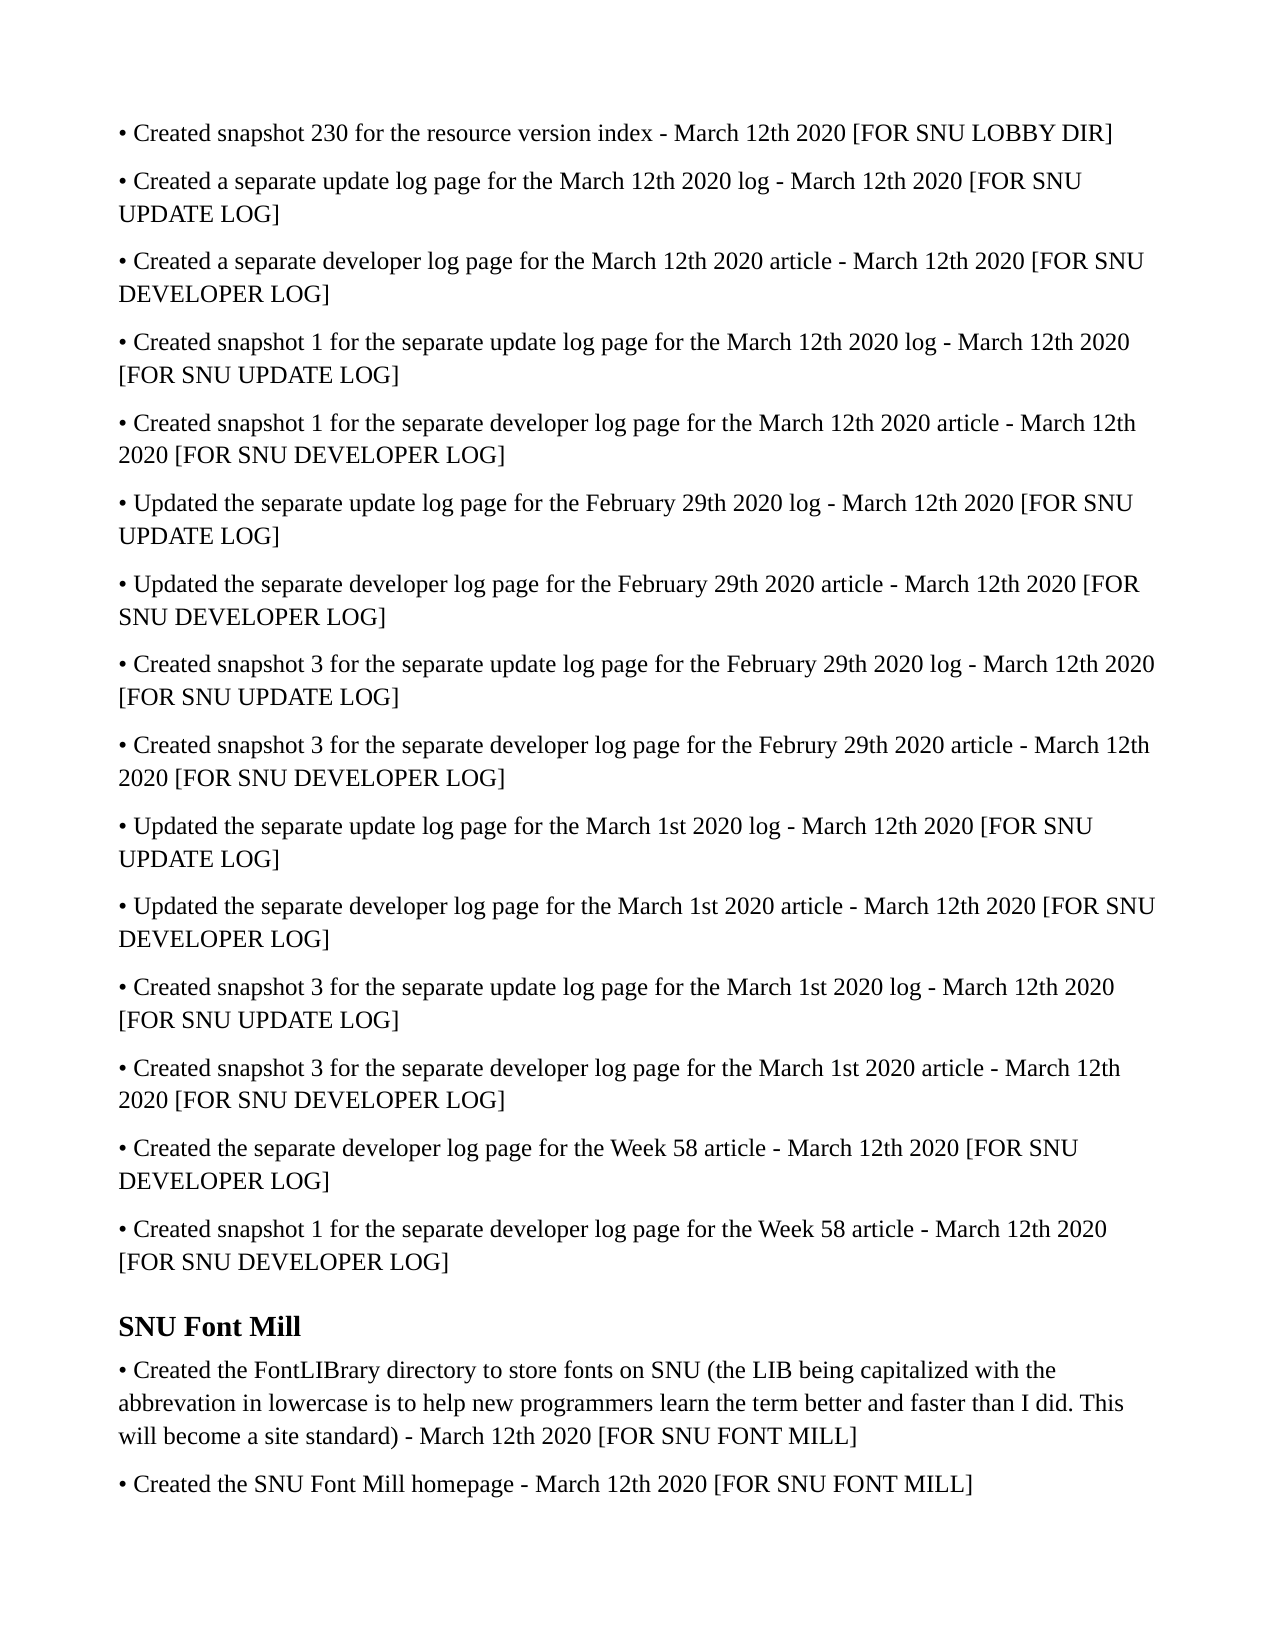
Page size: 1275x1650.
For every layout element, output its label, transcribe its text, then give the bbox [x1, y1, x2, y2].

subtitle SNU Font Mill [118, 1309, 1157, 1343]
text • Created a separate update log page for the March 12th 2020 log - March 12th 2020 [FOR SNU UPDATE LOG] [118, 166, 1157, 227]
text • Created snapshot 1 for the separate developer log page for the Week 58 article - March 12th 2020 [FOR SNU DEVELOPER LOG] [118, 1214, 1157, 1276]
text • Created the SNU Font Mill homepage - March 12th 2020 [FOR SNU FONT MILL] [118, 1469, 1157, 1497]
text • Created snapshot 3 for the separate developer log page for the Februry 29th 2020 article - March 12th 2020 [FOR SNU DEVELOPER LOG] [118, 730, 1157, 792]
text • Created snapshot 230 for the resource version index - March 12th 2020 [FOR SNU LOBBY DIR] [118, 118, 1157, 147]
text • Created snapshot 3 for the separate developer log page for the March 1st 2020 article - March 12th 2020 [FOR SNU DEVELOPER LOG] [118, 1053, 1157, 1114]
text • Created the separate developer log page for the Week 58 article - March 12th 2020 [FOR SNU DEVELOPER LOG] [118, 1133, 1157, 1195]
text • Created the FontLIBrary directory to store fonts on SNU (the LIB being capitalized with the abbrevation in lowercase is to help new programmers learn the term better and faster than I did. This will become a site standard) - March 12th 2020 [FOR SNU FONT MILL] [118, 1355, 1157, 1450]
text • Updated the separate update log page for the March 1st 2020 log - March 12th 2020 [FOR SNU UPDATE LOG] [118, 811, 1157, 872]
text • Updated the separate update log page for the February 29th 2020 log - March 12th 2020 [FOR SNU UPDATE LOG] [118, 488, 1157, 550]
text • Created snapshot 3 for the separate update log page for the February 29th 2020 log - March 12th 2020 [FOR SNU UPDATE LOG] [118, 649, 1157, 711]
text • Updated the separate developer log page for the March 1st 2020 article - March 12th 2020 [FOR SNU DEVELOPER LOG] [118, 891, 1157, 953]
text • Created snapshot 3 for the separate update log page for the March 1st 2020 log - March 12th 2020 [FOR SNU UPDATE LOG] [118, 972, 1157, 1034]
text • Updated the separate developer log page for the February 29th 2020 article - March 12th 2020 [FOR SNU DEVELOPER LOG] [118, 569, 1157, 631]
text • Created snapshot 1 for the separate update log page for the March 12th 2020 log - March 12th 2020 [FOR SNU UPDATE LOG] [118, 327, 1157, 389]
text • Created snapshot 1 for the separate developer log page for the March 12th 2020 article - March 12th 2020 [FOR SNU DEVELOPER LOG] [118, 408, 1157, 469]
text • Created a separate developer log page for the March 12th 2020 article - March 12th 2020 [FOR SNU DEVELOPER LOG] [118, 246, 1157, 308]
